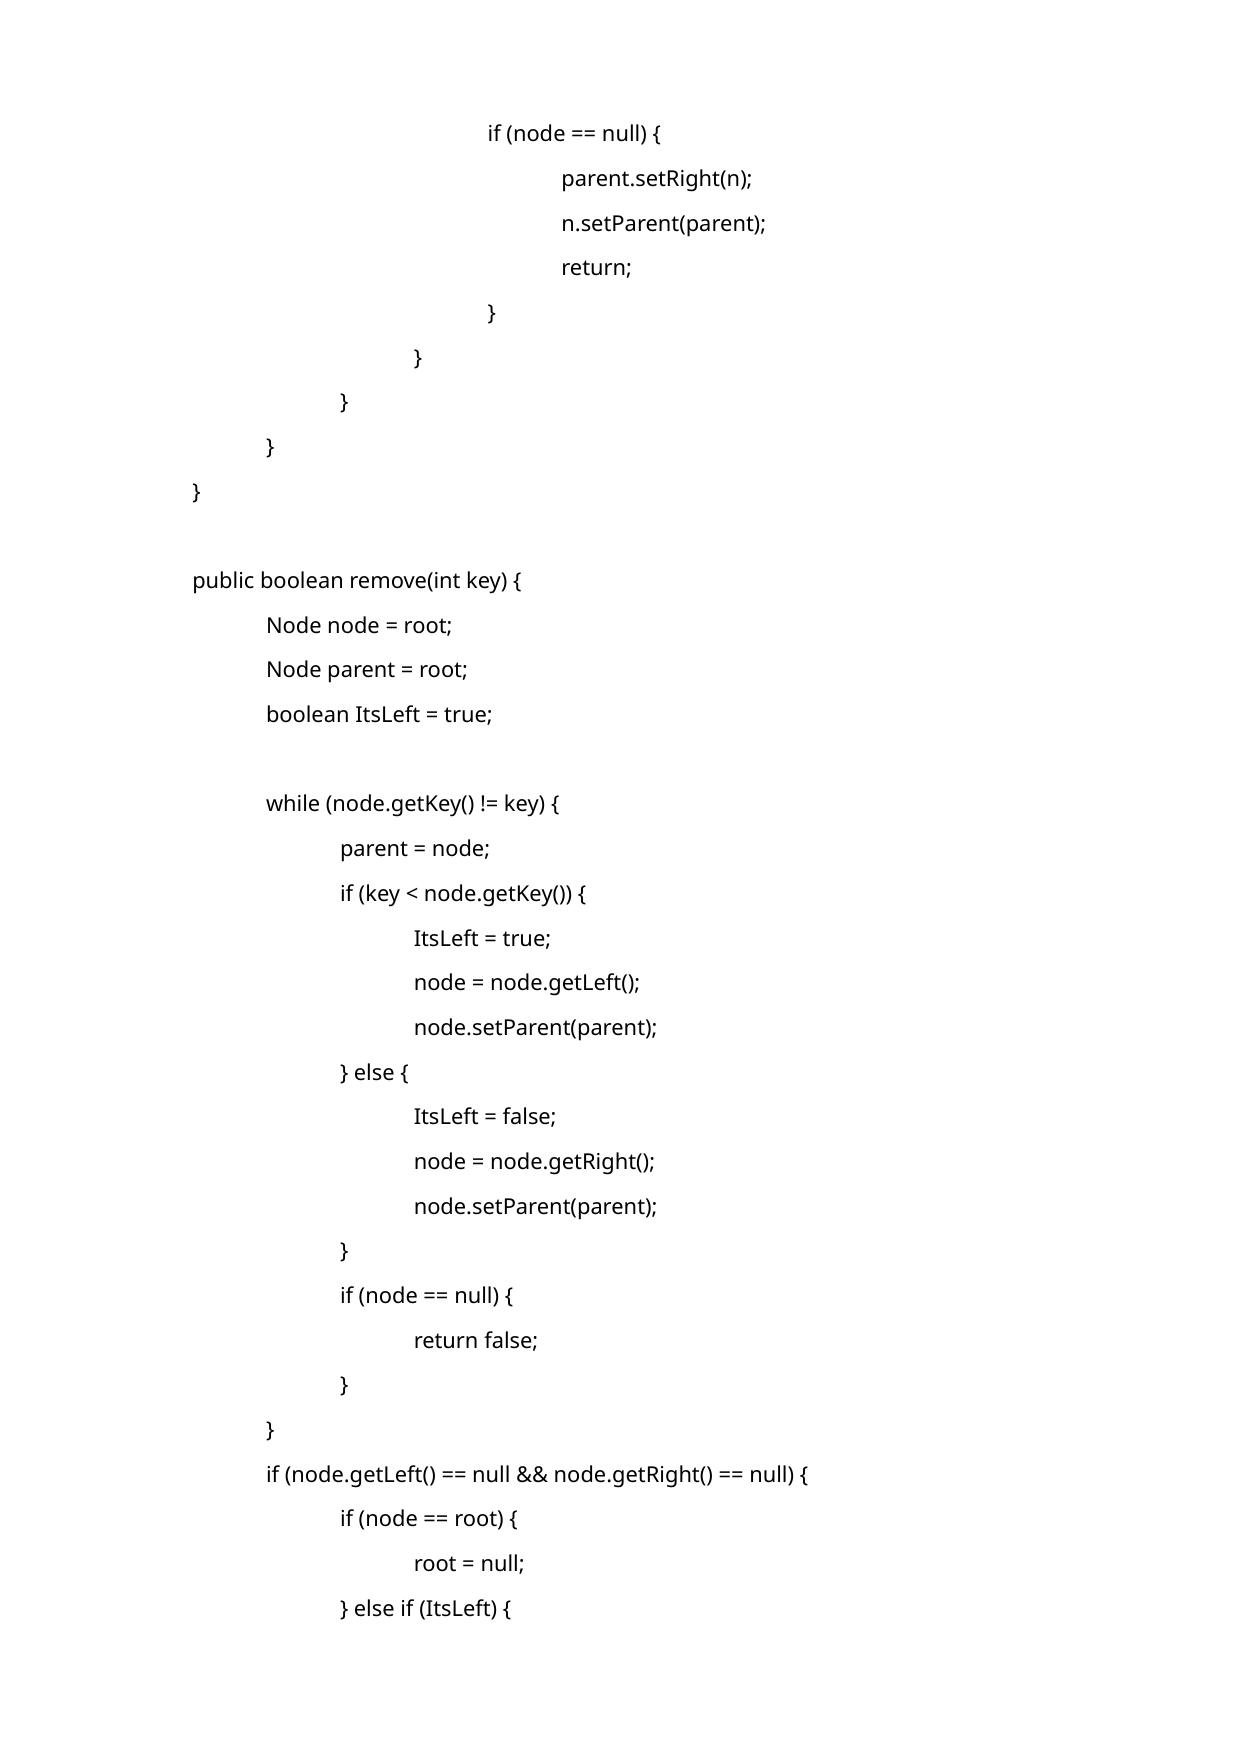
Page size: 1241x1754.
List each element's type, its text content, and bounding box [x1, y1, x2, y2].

text } [118, 1369, 1122, 1399]
text if (node == null) { [118, 1280, 1122, 1310]
text parent = node; [118, 833, 1122, 863]
text ItsLeft = false; [118, 1101, 1122, 1131]
text while (node.getKey() != key) { [118, 788, 1122, 818]
text node = node.getLeft(); [118, 967, 1122, 997]
text } else { [118, 1057, 1122, 1086]
text return; [118, 252, 1122, 282]
text boolean ItsLeft = true; [118, 699, 1122, 729]
text if (key < node.getKey()) { [118, 878, 1122, 908]
text parent.setRight(n); [118, 163, 1122, 193]
text } [118, 342, 1122, 371]
text } [118, 297, 1122, 327]
text if (node == null) { [118, 118, 1122, 148]
text Node node = root; [118, 610, 1122, 639]
text } [118, 476, 1122, 505]
text public boolean remove(int key) { [118, 565, 1122, 595]
text Node parent = root; [118, 654, 1122, 684]
text } else if (ItsLeft) { [118, 1593, 1122, 1623]
text node.setParent(parent); [118, 1012, 1122, 1042]
text if (node == root) { [118, 1503, 1122, 1533]
text } [118, 1414, 1122, 1444]
text if (node.getLeft() == null && node.getRight() == null) { [118, 1459, 1122, 1488]
text return false; [118, 1325, 1122, 1354]
text node.setParent(parent); [118, 1191, 1122, 1220]
text node = node.getRight(); [118, 1146, 1122, 1176]
text } [118, 386, 1122, 416]
text root = null; [118, 1548, 1122, 1578]
text } [118, 1235, 1122, 1265]
text ItsLeft = true; [118, 922, 1122, 952]
text n.setParent(parent); [118, 207, 1122, 237]
text } [118, 431, 1122, 461]
